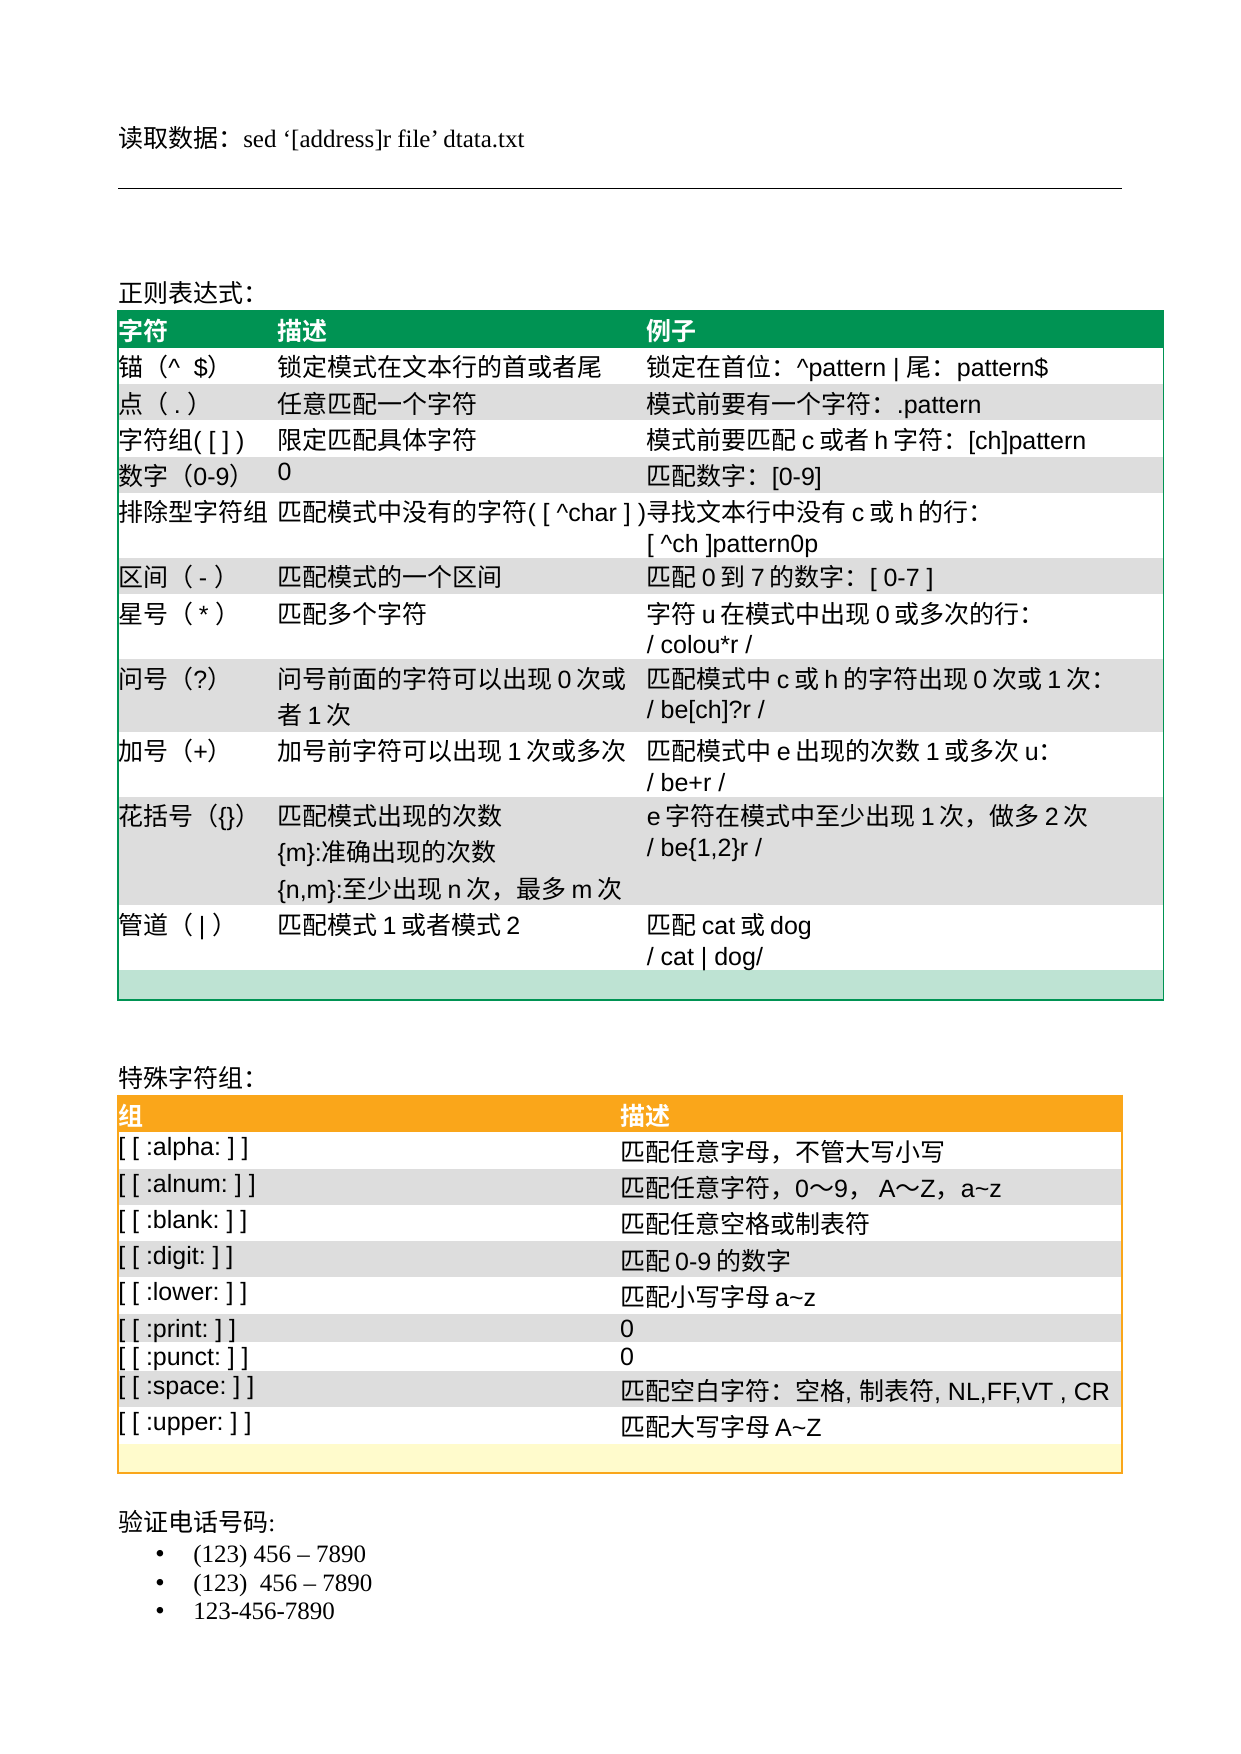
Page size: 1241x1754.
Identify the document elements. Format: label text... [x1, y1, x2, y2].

table_cell 匹配模式的一个区间 [277, 558, 647, 594]
table_header 字符 [119, 312, 277, 348]
table_header 例子 [647, 312, 1163, 348]
table_cell 匹配任意字母，不管大写小写 [620, 1132, 1121, 1168]
table_cell 字符组( [ ] ) [119, 420, 277, 457]
list 123-456-7890 [156, 1596, 1122, 1625]
table_cell [ [ :digit: ] ] [119, 1241, 620, 1277]
table_cell [ [ :blank: ] ] [119, 1205, 620, 1241]
text 特殊字符组： [118, 1058, 1122, 1094]
table_cell 匹配cat或dog / cat | dog/ [647, 905, 1163, 970]
table_cell 字符u在模式中出现0或多次的行： / colou*r / [647, 594, 1163, 659]
table_cell 匹配任意字符，0～9， A～Z，a~z [620, 1169, 1121, 1205]
table_cell [647, 970, 1163, 999]
table_cell 锚（^ $） [119, 348, 277, 384]
table_cell 匹配模式出现的次数 {m}:准确出现的次数 {n,m}:至少出现n次，最多m次 [277, 797, 647, 905]
list (123) 456 – 7890 [156, 1539, 1122, 1568]
table_cell 0 [277, 457, 647, 493]
table_cell 模式前要有一个字符：.pattern [647, 384, 1163, 420]
table_cell 匹配模式中c或h的字符出现0次或1次： / be[ch]?r / [647, 659, 1163, 732]
text 验证电话号码: [118, 1503, 1122, 1539]
table_cell [ [ :print: ] ] [119, 1314, 620, 1342]
table_cell 模式前要匹配c或者h字符：[ch]pattern [647, 420, 1163, 457]
table_cell 寻找文本行中没有c或h的行：[ ^ch ]pattern0p [647, 493, 1163, 558]
table_cell [ [ :alnum: ] ] [119, 1169, 620, 1205]
table_cell [ [ :space: ] ] [119, 1371, 620, 1407]
table_cell 0 [620, 1342, 1121, 1371]
table_cell 0 [620, 1314, 1121, 1342]
table_cell 匹配数字：[0-9] [647, 457, 1163, 493]
table_cell 点（ . ） [119, 384, 277, 420]
table_cell 加号前字符可以出现1次或多次 [277, 732, 647, 797]
table_cell 问号前面的字符可以出现0次或者1次 [277, 659, 647, 732]
table_cell 匹配0到7的数字：[ 0-7 ] [647, 558, 1163, 594]
table_cell 匹配模式中e出现的次数1或多次u： / be+r / [647, 732, 1163, 797]
table_cell 限定匹配具体字符 [277, 420, 647, 457]
table_cell 锁定在首位：^pattern | 尾：pattern$ [647, 348, 1163, 384]
table_cell 星号（ * ） [119, 594, 277, 659]
table_cell 匹配大写字母A~Z [620, 1407, 1121, 1443]
table_cell 锁定模式在文本行的首或者尾 [277, 348, 647, 384]
list (123) 456 – 7890 [156, 1568, 1122, 1596]
table_cell 匹配空白字符：空格, 制表符, NL,FF,VT , CR [620, 1371, 1121, 1407]
table_cell [119, 970, 277, 999]
table_cell 加号（+） [119, 732, 277, 797]
table_cell 匹配任意空格或制表符 [620, 1205, 1121, 1241]
table_cell [ [ :upper: ] ] [119, 1407, 620, 1443]
table_cell [ [ :alpha: ] ] [119, 1132, 620, 1168]
table_cell 匹配模式1或者模式2 [277, 905, 647, 970]
table_cell 匹配模式中没有的字符( [ ^char ] ) [277, 493, 647, 558]
table_cell 任意匹配一个字符 [277, 384, 647, 420]
table_cell 花括号（{}） [119, 797, 277, 905]
table_cell [119, 1444, 620, 1472]
table_cell 问号（?） [119, 659, 277, 732]
table_cell 管道（ | ） [119, 905, 277, 970]
text 读取数据：sed ‘[address]r file’ dtata.txt [118, 118, 1122, 154]
table_cell 匹配小写字母a~z [620, 1277, 1121, 1313]
table_cell [277, 970, 647, 999]
table_cell [620, 1444, 1121, 1472]
table_cell 匹配0-9的数字 [620, 1241, 1121, 1277]
table_cell [ [ :lower: ] ] [119, 1277, 620, 1313]
table_header 描述 [620, 1096, 1121, 1132]
table_cell 区间（ - ） [119, 558, 277, 594]
table_cell 匹配多个字符 [277, 594, 647, 659]
table_cell e字符在模式中至少出现1次，做多2次 / be{1,2}r / [647, 797, 1163, 905]
table_cell 数字（0-9） [119, 457, 277, 493]
table_cell [ [ :punct: ] ] [119, 1342, 620, 1371]
text 正则表达式： [118, 274, 1122, 310]
table_header 描述 [277, 312, 647, 348]
table_header 组 [119, 1096, 620, 1132]
table_cell 排除型字符组 [119, 493, 277, 558]
